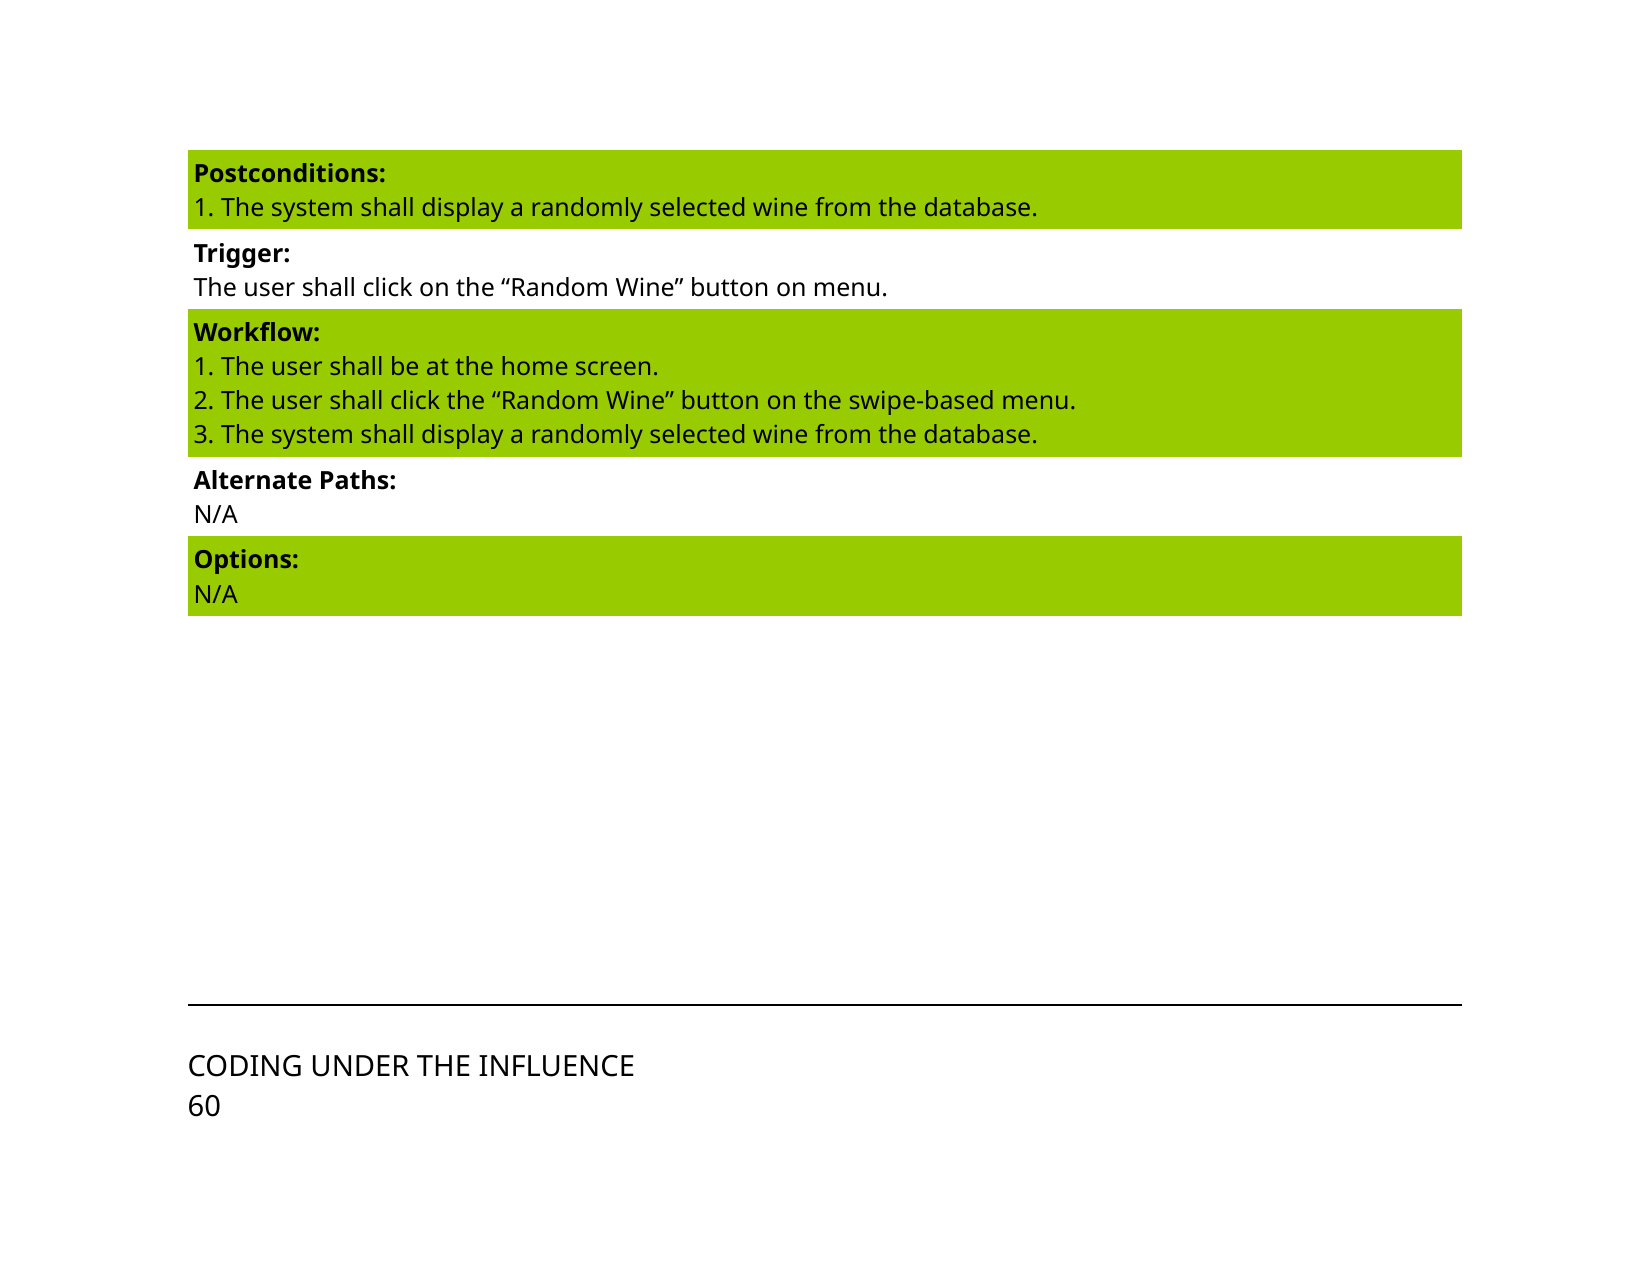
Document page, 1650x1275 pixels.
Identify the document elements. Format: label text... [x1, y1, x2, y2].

table_cell Workflow: 1. The user shall be at the home screen. 2. The user shall click the “Random Wine” button on the swipe-based menu. 3. The system shall display a randomly selected wine from the database. [188, 309, 1462, 457]
table_cell Alternate Paths: N/A [188, 457, 1462, 536]
table_cell Options: N/A [188, 536, 1462, 616]
table_cell Postconditions: 1. The system shall display a randomly selected wine from the database. [188, 150, 1462, 229]
table_cell Trigger: The user shall click on the “Random Wine” button on menu. [188, 230, 1462, 309]
